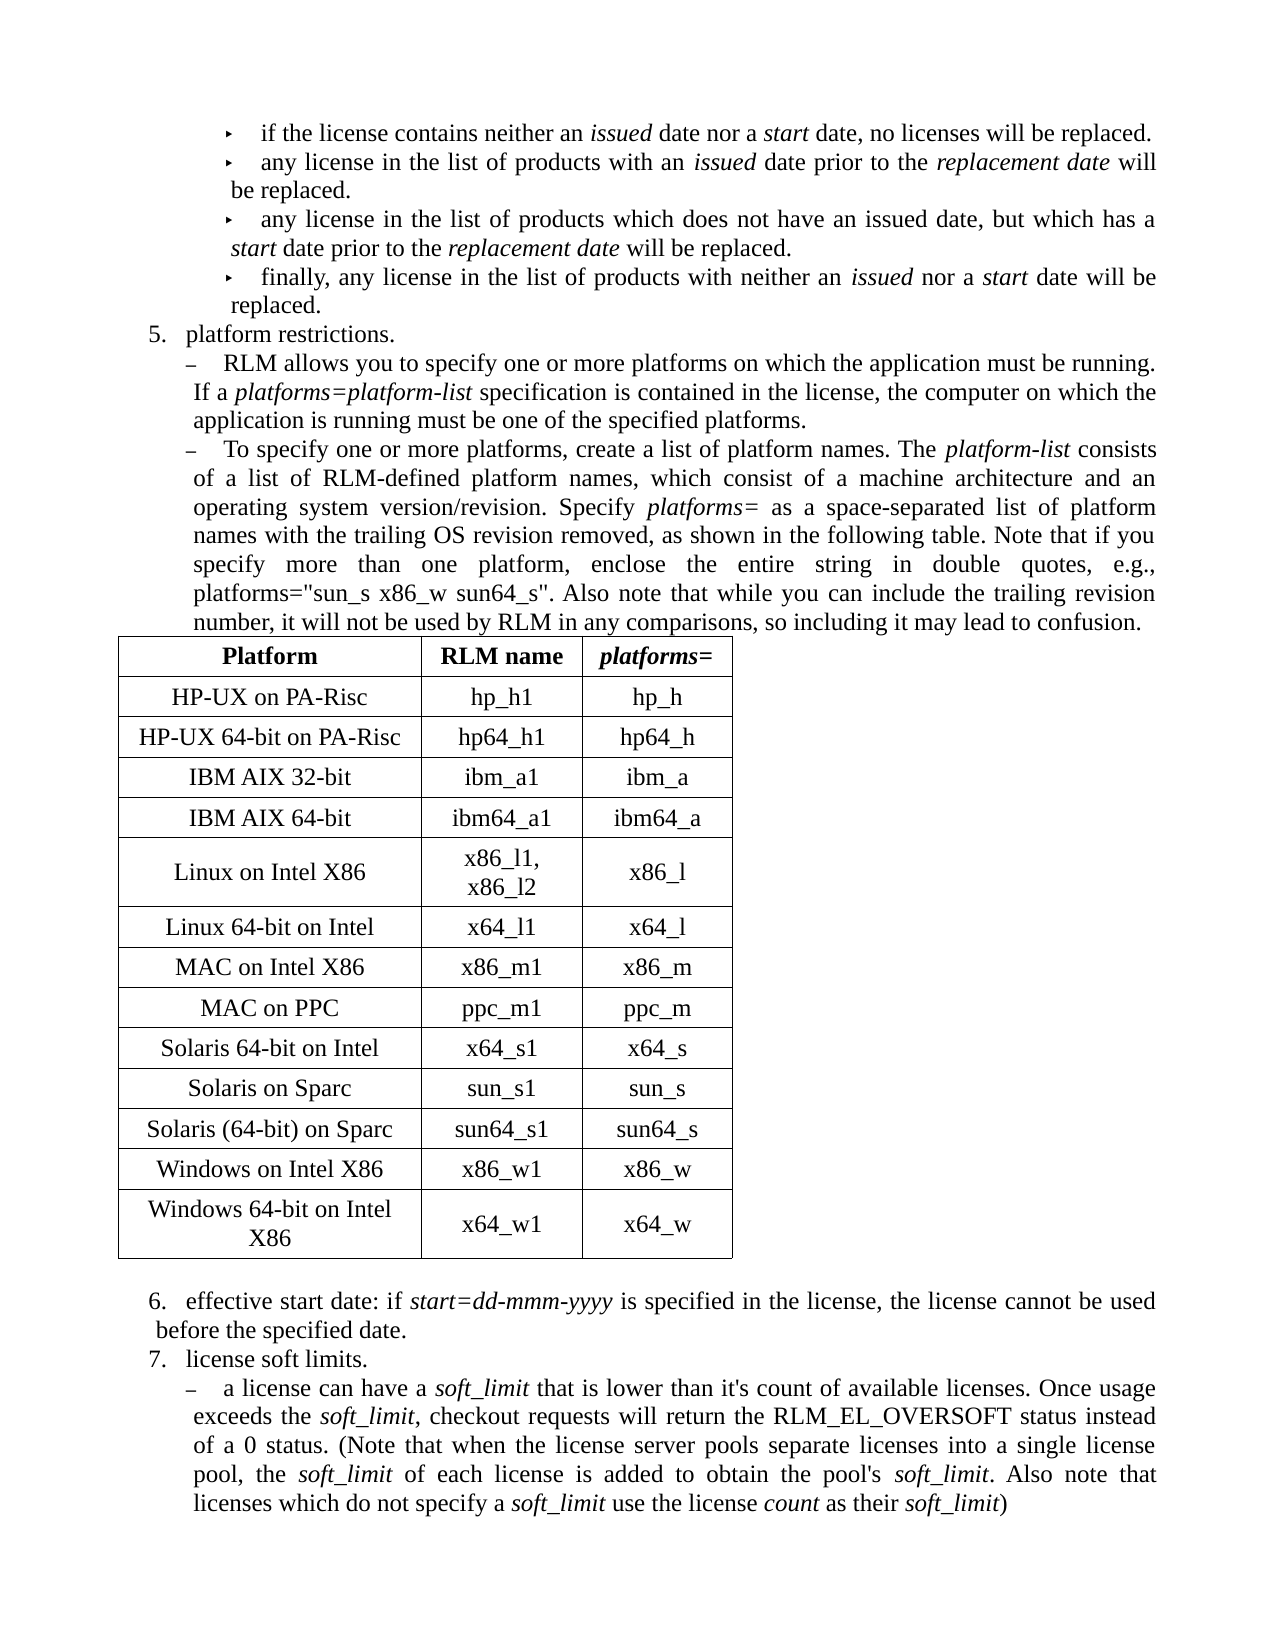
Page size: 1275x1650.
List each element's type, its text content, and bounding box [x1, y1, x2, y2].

table_cell x86_m1 [422, 948, 582, 987]
table_cell hp_h [583, 677, 732, 716]
table_cell x86_m [583, 948, 732, 987]
table_cell x64_s1 [422, 1028, 582, 1067]
table_cell x64_s [583, 1028, 732, 1067]
table_cell Windows on Intel X86 [119, 1149, 421, 1188]
table_cell ibm64_a1 [422, 798, 582, 837]
table_cell x86_w [583, 1149, 732, 1188]
table_cell Linux 64-bit on Intel [119, 907, 421, 947]
table_cell Solaris on Sparc [119, 1069, 421, 1108]
table_cell MAC on Intel X86 [119, 948, 421, 987]
table_header RLM name [422, 637, 582, 676]
table_cell Windows 64-bit on Intel X86 [119, 1190, 421, 1257]
list finally, any license in the list of products with neither an issued nor a start date will be replaced. [193, 262, 1157, 319]
table_cell x64_l [583, 907, 732, 947]
table_cell IBM AIX 32-bit [119, 758, 421, 797]
table_cell HP-UX 64-bit on PA-Risc [119, 717, 421, 757]
list a license can have a soft_limit that is lower than it's count of available licenses. Once usage exceeds the soft_limit, checkout requests will return the RLM_EL_OVERSOFT status instead of a 0 status. (Note that when the license server pools separate licenses into a single license pool, the soft_limit of each license is added to obtain the pool's soft_limit. Also note that licenses which do not specify a soft_limit use the license count as their soft_limit) [156, 1373, 1157, 1516]
table_cell MAC on PPC [119, 988, 421, 1027]
table_cell ppc_m [583, 988, 732, 1027]
table_cell hp_h1 [422, 677, 582, 716]
table_cell x64_w [583, 1190, 732, 1257]
table_cell ibm64_a [583, 798, 732, 837]
list To specify one or more platforms, create a list of platform names. The platform-list consists of a list of RLM-defined platform names, which consist of a machine architecture and an operating system version/revision. Specify platforms= as a space-separated list of platform names with the trailing OS revision removed, as shown in the following table. Note that if you specify more than one platform, enclose the entire string in double quotes, e.g., platforms="sun_s x86_w sun64_s". Also note that while you can include the trailing revision number, it will not be used by RLM in any comparisons, so including it may lead to confusion. [156, 434, 1157, 636]
table_cell sun_s1 [422, 1069, 582, 1108]
table_cell x64_w1 [422, 1190, 582, 1257]
list any license in the list of products with an issued date prior to the replacement date will be replaced. [193, 147, 1157, 204]
table_cell ibm_a1 [422, 758, 582, 797]
table_header platforms= [583, 637, 732, 676]
table_cell x86_w1 [422, 1149, 582, 1188]
table_cell sun64_s1 [422, 1109, 582, 1148]
table_cell hp64_h [583, 717, 732, 757]
table_cell x64_l1 [422, 907, 582, 947]
list any license in the list of products which does not have an issued date, but which has a start date prior to the replacement date will be replaced. [193, 204, 1157, 262]
table_cell Solaris (64-bit) on Sparc [119, 1109, 421, 1148]
table_cell x86_l [583, 838, 732, 906]
list RLM allows you to specify one or more platforms on which the application must be running. If a platforms=platform-list specification is contained in the license, the computer on which the application is running must be one of the specified platforms. [156, 348, 1157, 434]
list license soft limits. [118, 1344, 1157, 1373]
table_cell ppc_m1 [422, 988, 582, 1027]
table_cell IBM AIX 64-bit [119, 798, 421, 837]
table_cell x86_l1, x86_l2 [422, 838, 582, 906]
list platform restrictions. [118, 319, 1157, 348]
table_cell sun64_s [583, 1109, 732, 1148]
list if the license contains neither an issued date nor a start date, no licenses will be replaced. [193, 118, 1157, 147]
table_cell Solaris 64-bit on Intel [119, 1028, 421, 1067]
table_cell HP-UX on PA-Risc [119, 677, 421, 716]
table_cell sun_s [583, 1069, 732, 1108]
table_header Platform [119, 637, 421, 676]
list effective start date: if start=dd-mmm-yyyy is specified in the license, the license cannot be used before the specified date. [118, 1286, 1157, 1344]
table_cell hp64_h1 [422, 717, 582, 757]
table_cell ibm_a [583, 758, 732, 797]
table_cell Linux on Intel X86 [119, 838, 421, 906]
